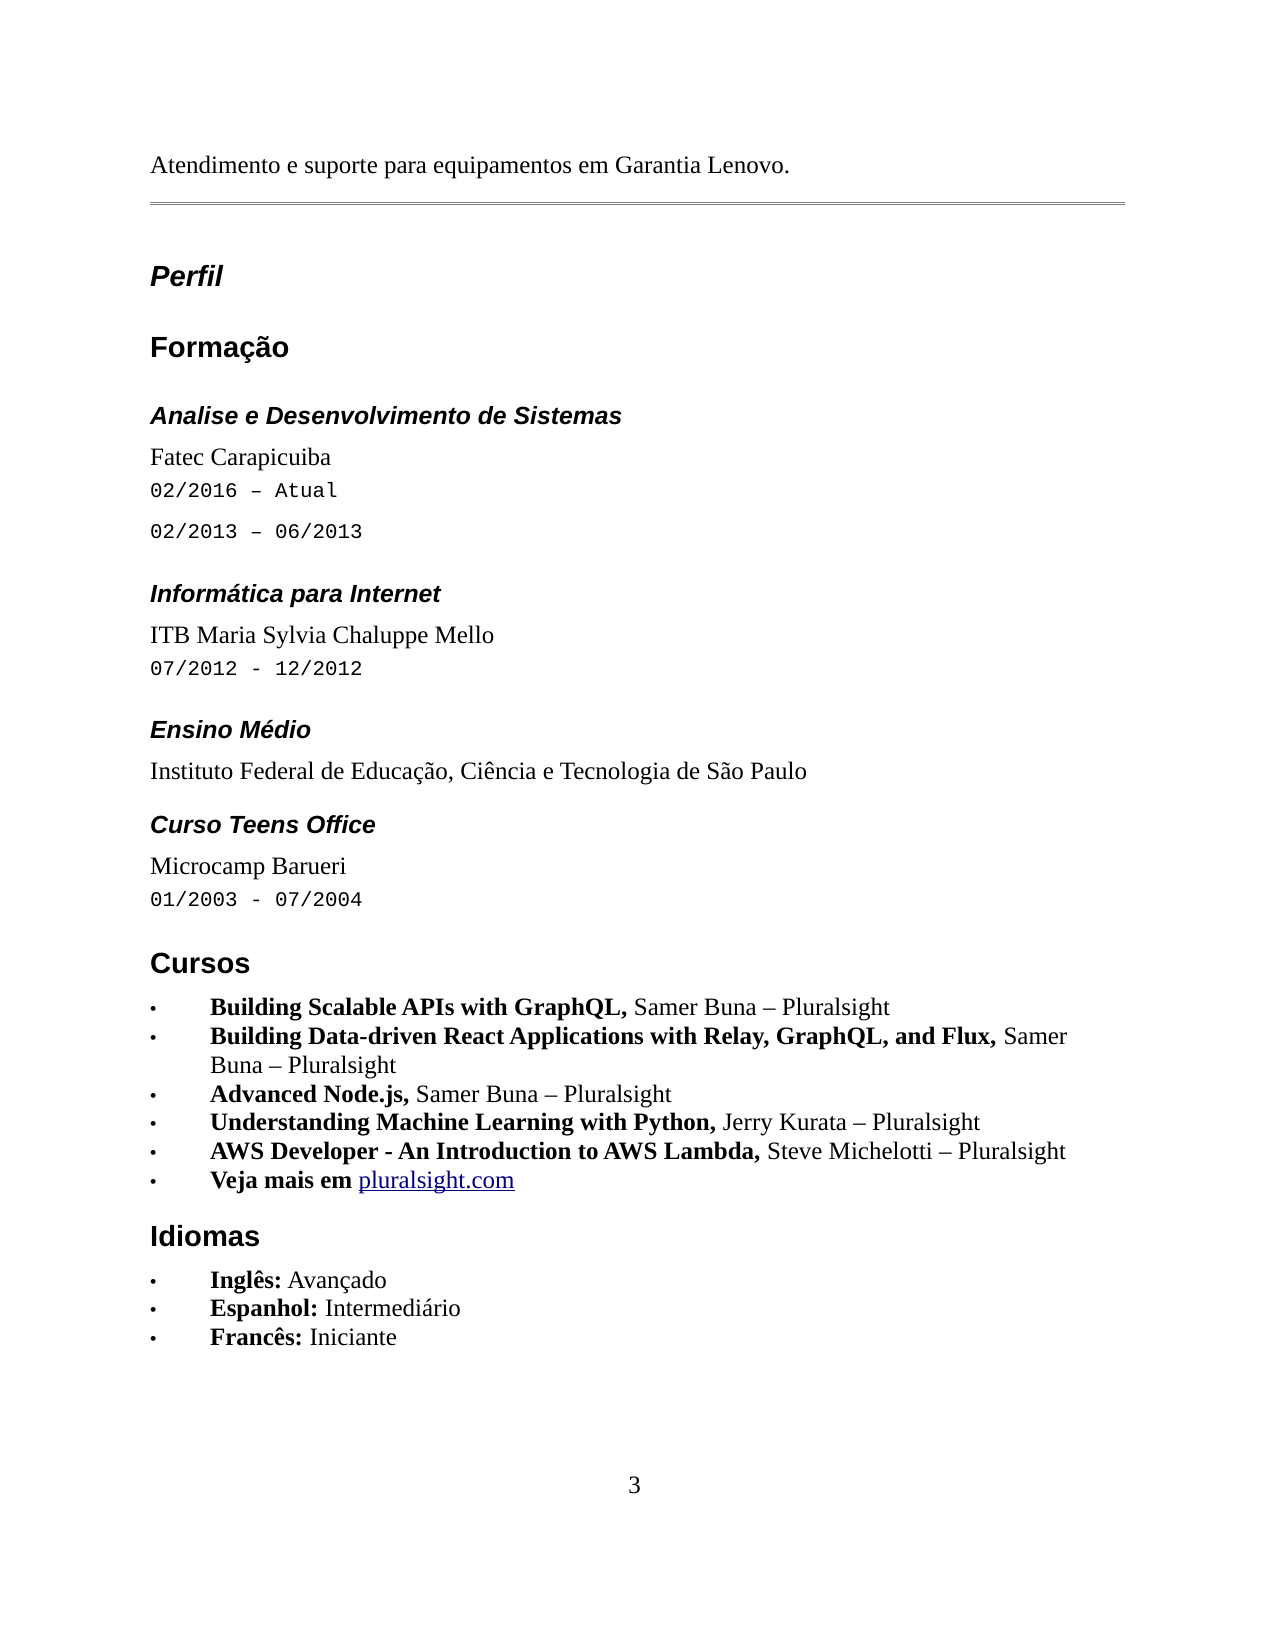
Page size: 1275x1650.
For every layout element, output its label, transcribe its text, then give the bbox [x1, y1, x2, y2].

text Instituto Federal de Educação, Ciência e Tecnologia de São Paulo [150, 756, 1125, 785]
text Fatec Carapicuiba [150, 442, 1125, 471]
text 01/2003 - 07/2004 [150, 889, 1125, 912]
subtitle Cursos [150, 946, 1125, 980]
subtitle Formação [150, 330, 1125, 363]
text Microcamp Barueri [150, 851, 1125, 880]
list Building Scalable APIs with GraphQL, Samer Buna – Pluralsight [150, 992, 1125, 1021]
list Espanhol: Intermediário [150, 1293, 1125, 1322]
list Building Data-driven React Applications with Relay, GraphQL, and Flux, Samer Buna – Pluralsight [150, 1021, 1125, 1079]
subtitle Perfil [150, 259, 1125, 292]
list Veja mais em pluralsight.com [150, 1165, 1125, 1194]
subtitle Analise e Desenvolvimento de Sistemas [150, 401, 1125, 429]
subtitle Ensino Médio [150, 715, 1125, 744]
text ITB Maria Sylvia Chaluppe Mello [150, 620, 1125, 649]
list Inglês: Avançado [150, 1265, 1125, 1293]
text 02/2016 – Atual [150, 480, 1125, 503]
text Atendimento e suporte para equipamentos em Garantia Lenovo. [150, 150, 1125, 179]
list Advanced Node.js, Samer Buna – Pluralsight [150, 1079, 1125, 1107]
list Francês: Iniciante [150, 1322, 1125, 1351]
subtitle Curso Teens Office [150, 810, 1125, 838]
subtitle Idiomas [150, 1219, 1125, 1252]
text 02/2013 – 06/2013 [150, 521, 1125, 545]
list Understanding Machine Learning with Python, Jerry Kurata – Pluralsight [150, 1107, 1125, 1136]
subtitle Informática para Internet [150, 579, 1125, 607]
text 07/2012 - 12/2012 [150, 658, 1125, 681]
list AWS Developer - An Introduction to AWS Lambda, Steve Michelotti – Pluralsight [150, 1136, 1125, 1165]
